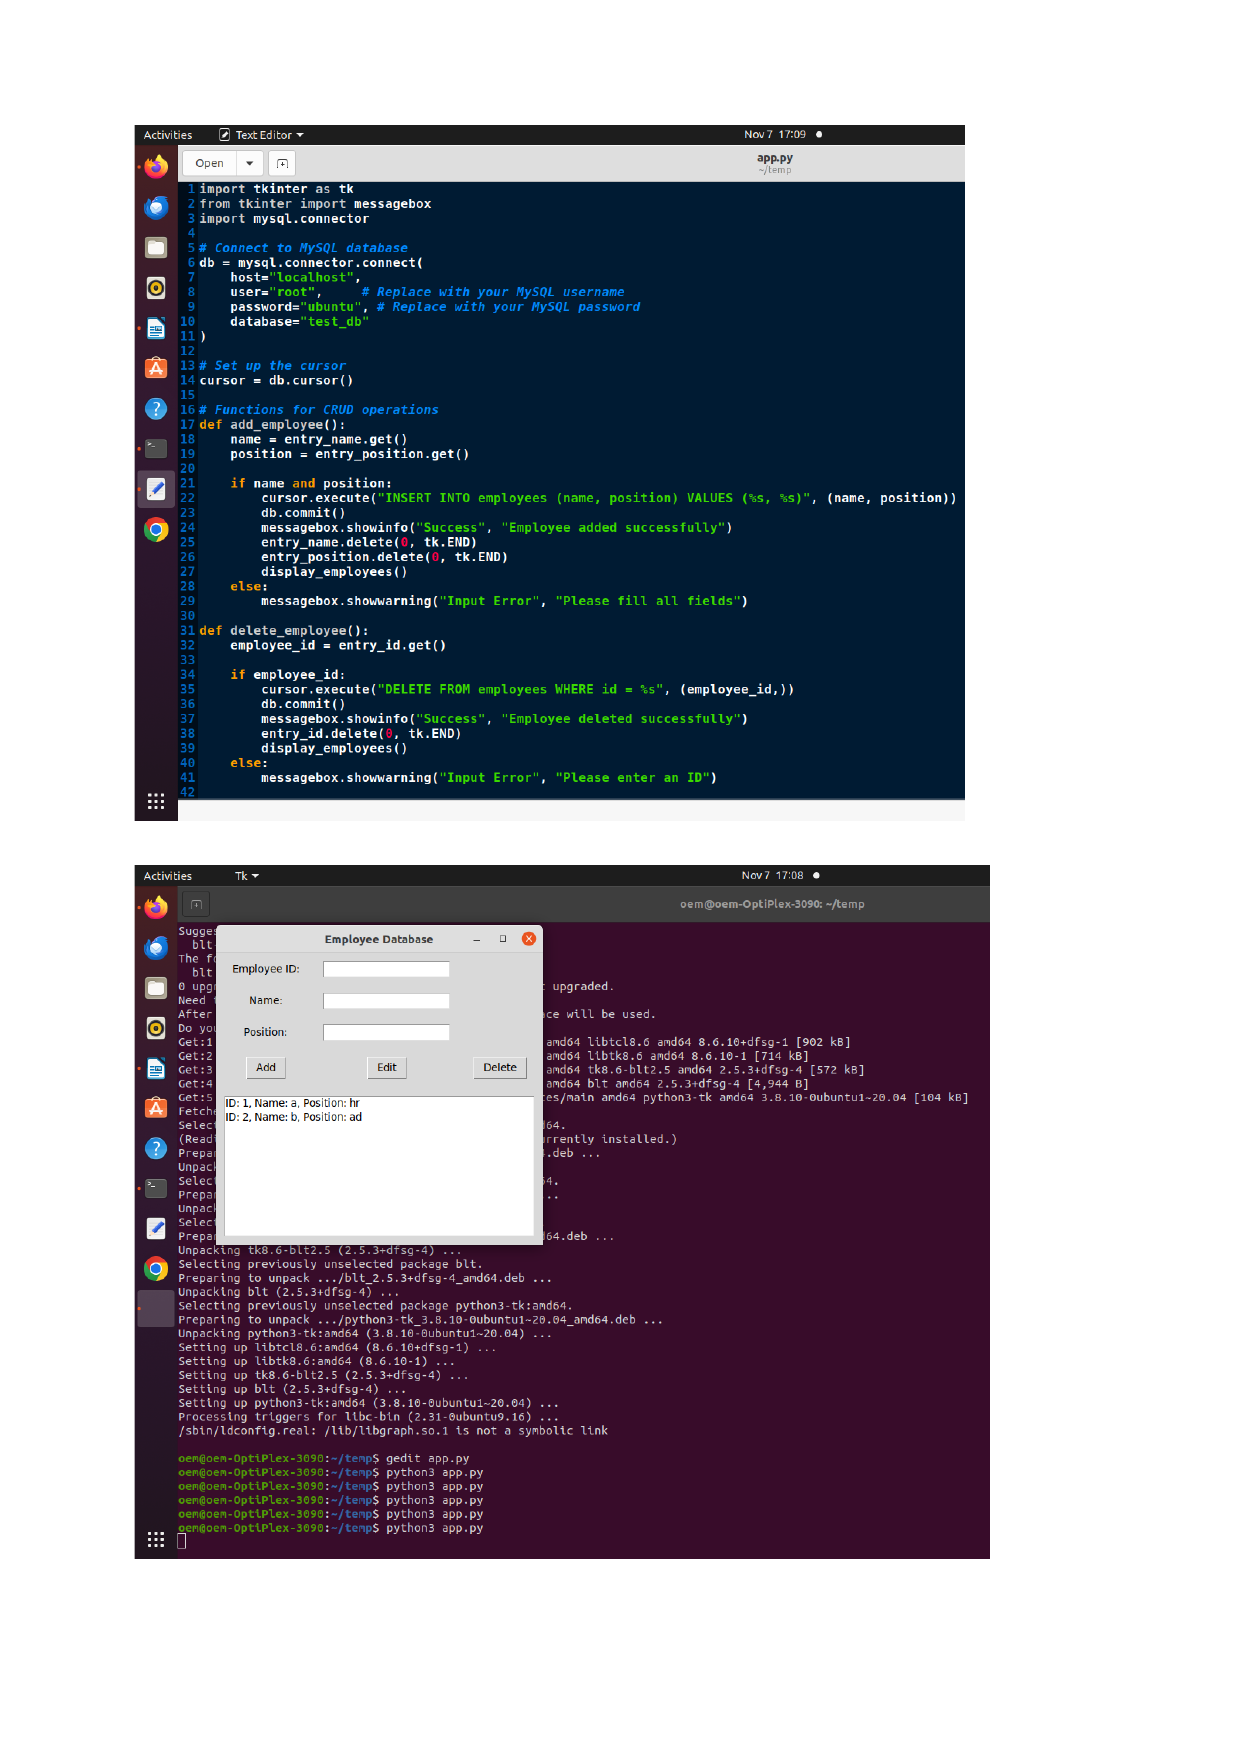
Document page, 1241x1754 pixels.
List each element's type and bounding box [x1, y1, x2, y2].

picture [134, 865, 990, 1559]
